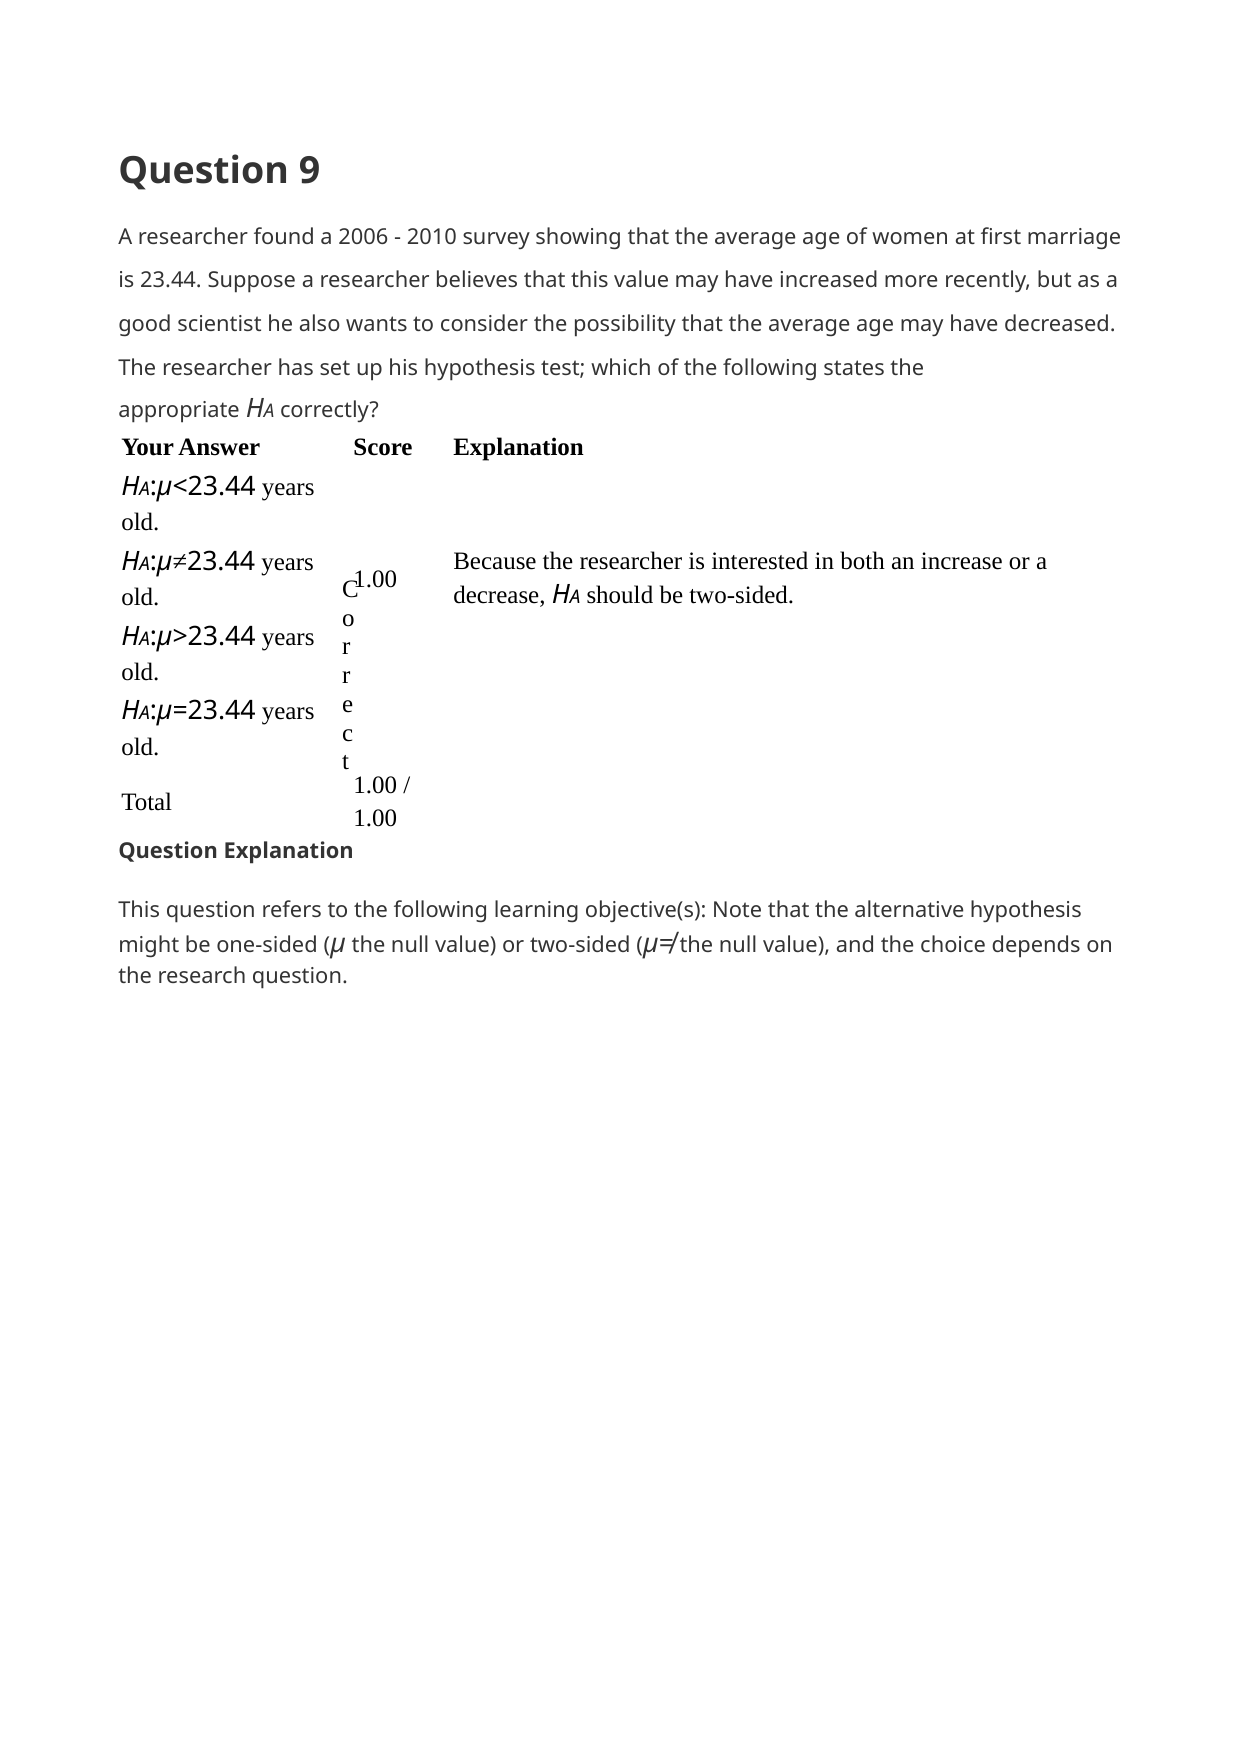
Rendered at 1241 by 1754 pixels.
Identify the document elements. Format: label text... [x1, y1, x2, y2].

table_cell [350, 689, 450, 763]
table_cell [450, 464, 1122, 539]
table_cell [450, 763, 1122, 835]
table_cell [344, 625, 350, 688]
text Question Explanation This question refers to the following learning objective(s): Note that the alternative hypothesis might be one-sided (μ the null value) or two-sided (μ≠ the null value), and the choice depends on the research question. [118, 835, 1122, 990]
table_cell HA:μ<23.44 years old. [118, 464, 339, 539]
text A researcher found a 2006 - 2010 survey showing that the average age of women at first marriage is 23.44. Suppose a researcher believes that this value may have increased more recently, but as a good scientist he also wants to consider the possibility that the average age may have decreased. The researcher has set up his hypothesis test; which of the following states the appropriate HA correctly? [118, 207, 1122, 425]
table_cell [350, 614, 450, 688]
table_cell [339, 763, 350, 835]
table_cell Total [118, 763, 339, 835]
table_cell [450, 614, 1122, 688]
table_cell 1.00 / 1.00 [350, 763, 450, 835]
table_cell [344, 711, 350, 731]
subtitle Question 9 [118, 143, 1122, 194]
table_header Score [350, 425, 450, 464]
table_header Your Answer [118, 425, 339, 464]
table_cell [339, 464, 350, 539]
table_cell [450, 689, 1122, 763]
table_cell [346, 582, 350, 596]
table_cell HA:μ>23.44 years old. [118, 614, 339, 688]
table_cell 1.00 [350, 539, 450, 614]
table_header [339, 425, 350, 464]
table_header Explanation [450, 425, 1122, 464]
table_cell HA:μ≠23.44 years old. [118, 539, 339, 614]
table_cell HA:μ=23.44 years old. [118, 689, 339, 763]
table_cell [350, 464, 450, 539]
table_cell [345, 730, 350, 740]
table_cell [344, 614, 350, 625]
table_cell [344, 689, 350, 701]
table_cell [344, 740, 350, 763]
table_cell Because the researcher is interested in both an increase or a decrease, HA should be two-sided. [450, 539, 1122, 614]
table_cell [339, 539, 350, 653]
